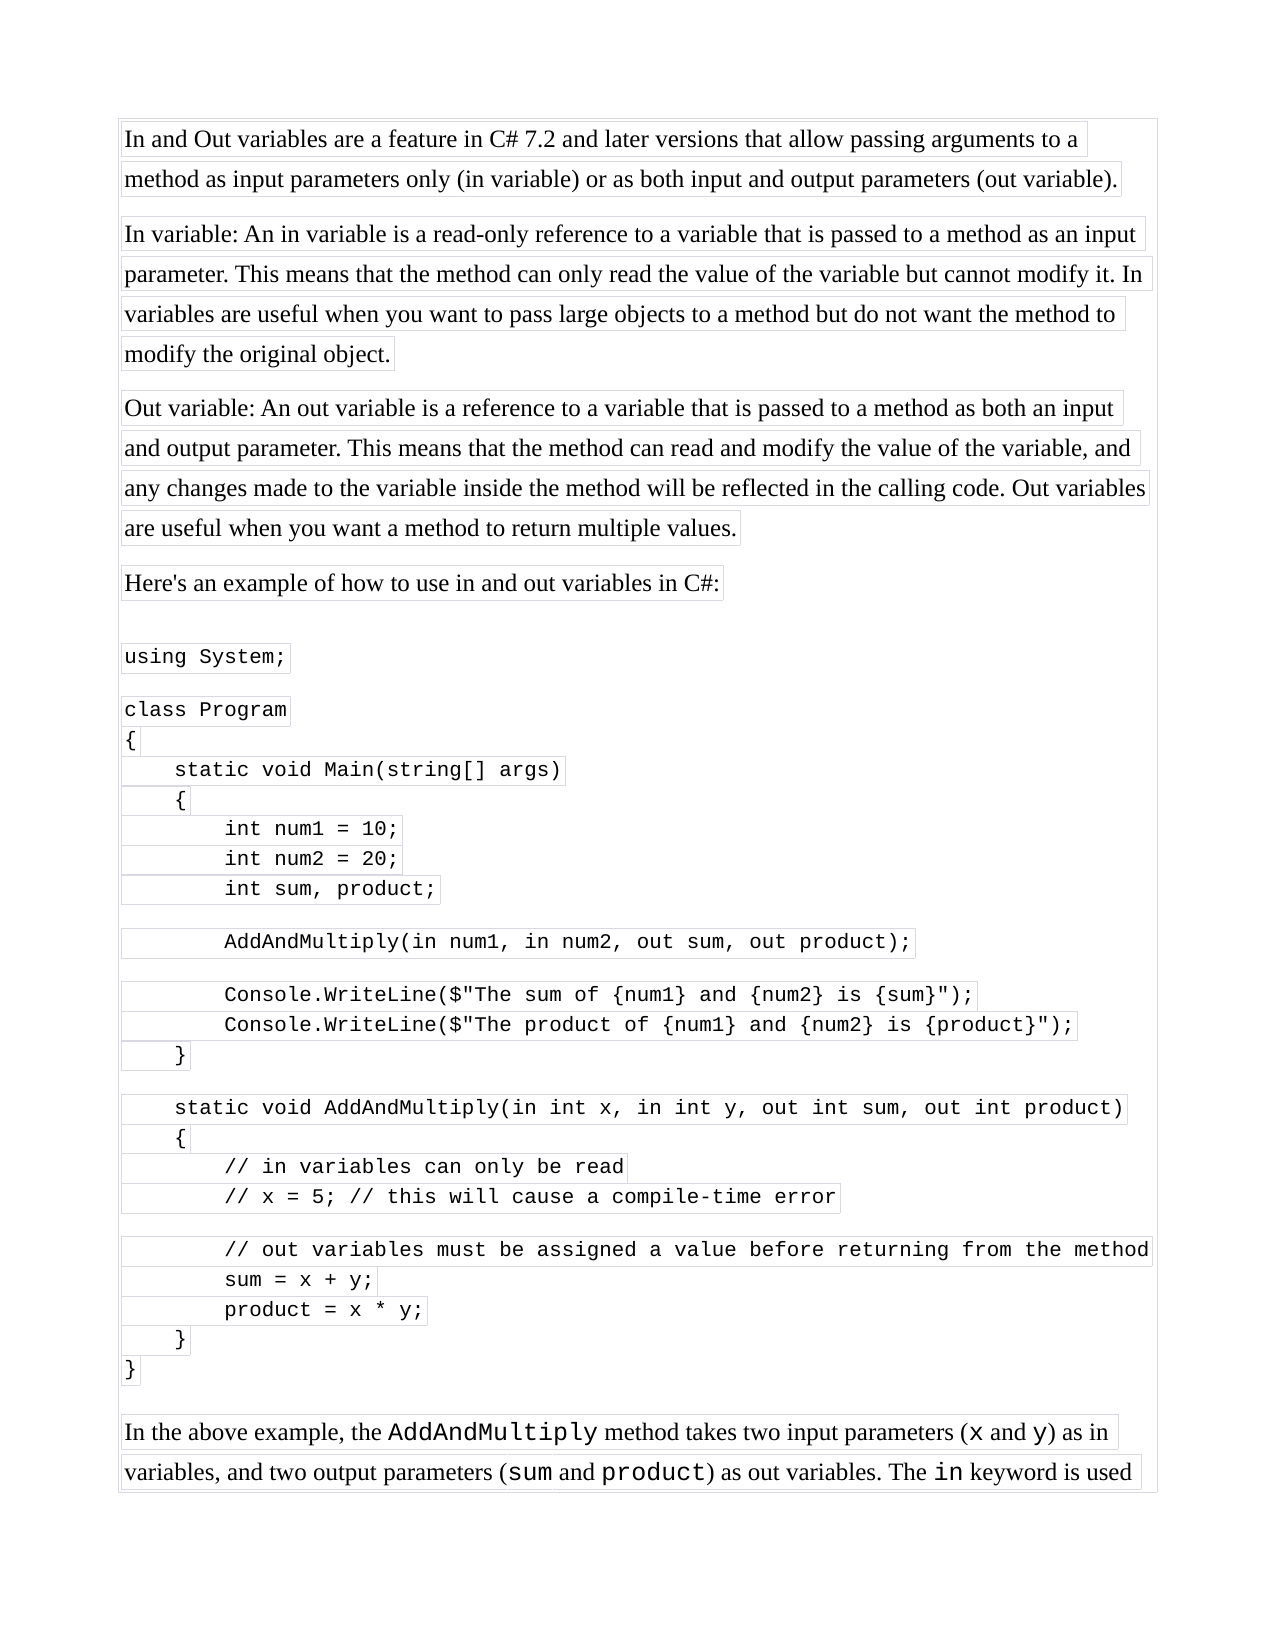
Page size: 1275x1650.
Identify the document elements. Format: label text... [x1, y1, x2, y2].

text In and Out variables are a feature in C# 7.2 and later versions that allow passing arguments to a method as input parameters only (in variable) or as both input and output parameters (out variable). [119, 119, 1157, 196]
text [403, 842, 1157, 872]
text int num2 = 20; [122, 846, 402, 872]
text static void AddAndMultiply(in int x, in int y, out int sum, out int product) [119, 1091, 1157, 1121]
text Console.WriteLine($"The product of {num1} and {num2} is {product}"); [122, 1012, 1077, 1038]
text } [122, 1352, 1157, 1385]
text product = x * y; [122, 1297, 427, 1322]
text Console.WriteLine($"The product of {num1} and {num2} is {product}"); [978, 1008, 1157, 1038]
text Out variable: An out variable is a reference to a variable that is passed to a method as both an input and output parameter. This means that the method can read and modify the value of the variable, and any changes made to the variable inside the method will be reflected in the calling code. Out variables are useful when you want a method to return multiple values. [119, 387, 1157, 545]
text { [122, 723, 1157, 753]
text { [122, 787, 190, 812]
text static void Main(string[] args) [141, 753, 1157, 782]
text [378, 1263, 1157, 1293]
text product = x * y; [378, 1293, 1157, 1322]
text int num1 = 10; [191, 812, 1157, 842]
text { [122, 1125, 190, 1150]
text static void Main(string[] args) [122, 757, 565, 782]
text // x = 5; // this will cause a compile-time error [628, 1180, 1157, 1213]
text int sum, product; [122, 876, 440, 904]
text using System; [119, 640, 1157, 673]
text [191, 782, 1157, 812]
text } [122, 1042, 190, 1070]
text [191, 1121, 1157, 1150]
text // in variables can only be read [191, 1150, 1157, 1180]
text Here's an example of how to use in and out variables in C#: [119, 562, 1157, 600]
text class Program [119, 693, 1157, 723]
text [191, 1322, 1157, 1352]
text int sum, product; [403, 872, 1157, 904]
text In the above example, the AddAndMultiply method takes two input parameters (x and y) as in variables, and two output parameters (sum and product) as out variables. The in keyword is used [119, 1411, 1157, 1492]
text In variable: An in variable is a read-only reference to a variable that is passed to a method as an input parameter. This means that the method can only read the value of the variable but cannot modify it. In variables are useful when you want to pass large objects to a method but do not want the method to modify the original object. [119, 213, 1157, 371]
text } [122, 1326, 190, 1352]
text // out variables must be assigned a value before returning from the method [119, 1233, 1157, 1263]
text int num1 = 10; [122, 816, 402, 842]
text [191, 1038, 1157, 1070]
text // x = 5; // this will cause a compile-time error [122, 1184, 840, 1213]
text sum = x + y; [122, 1267, 377, 1293]
text AddAndMultiply(in num1, in num2, out sum, out product); [119, 925, 1157, 958]
text // in variables can only be read [122, 1154, 627, 1180]
text Console.WriteLine($"The sum of {num1} and {num2} is {sum}"); [119, 978, 1157, 1008]
